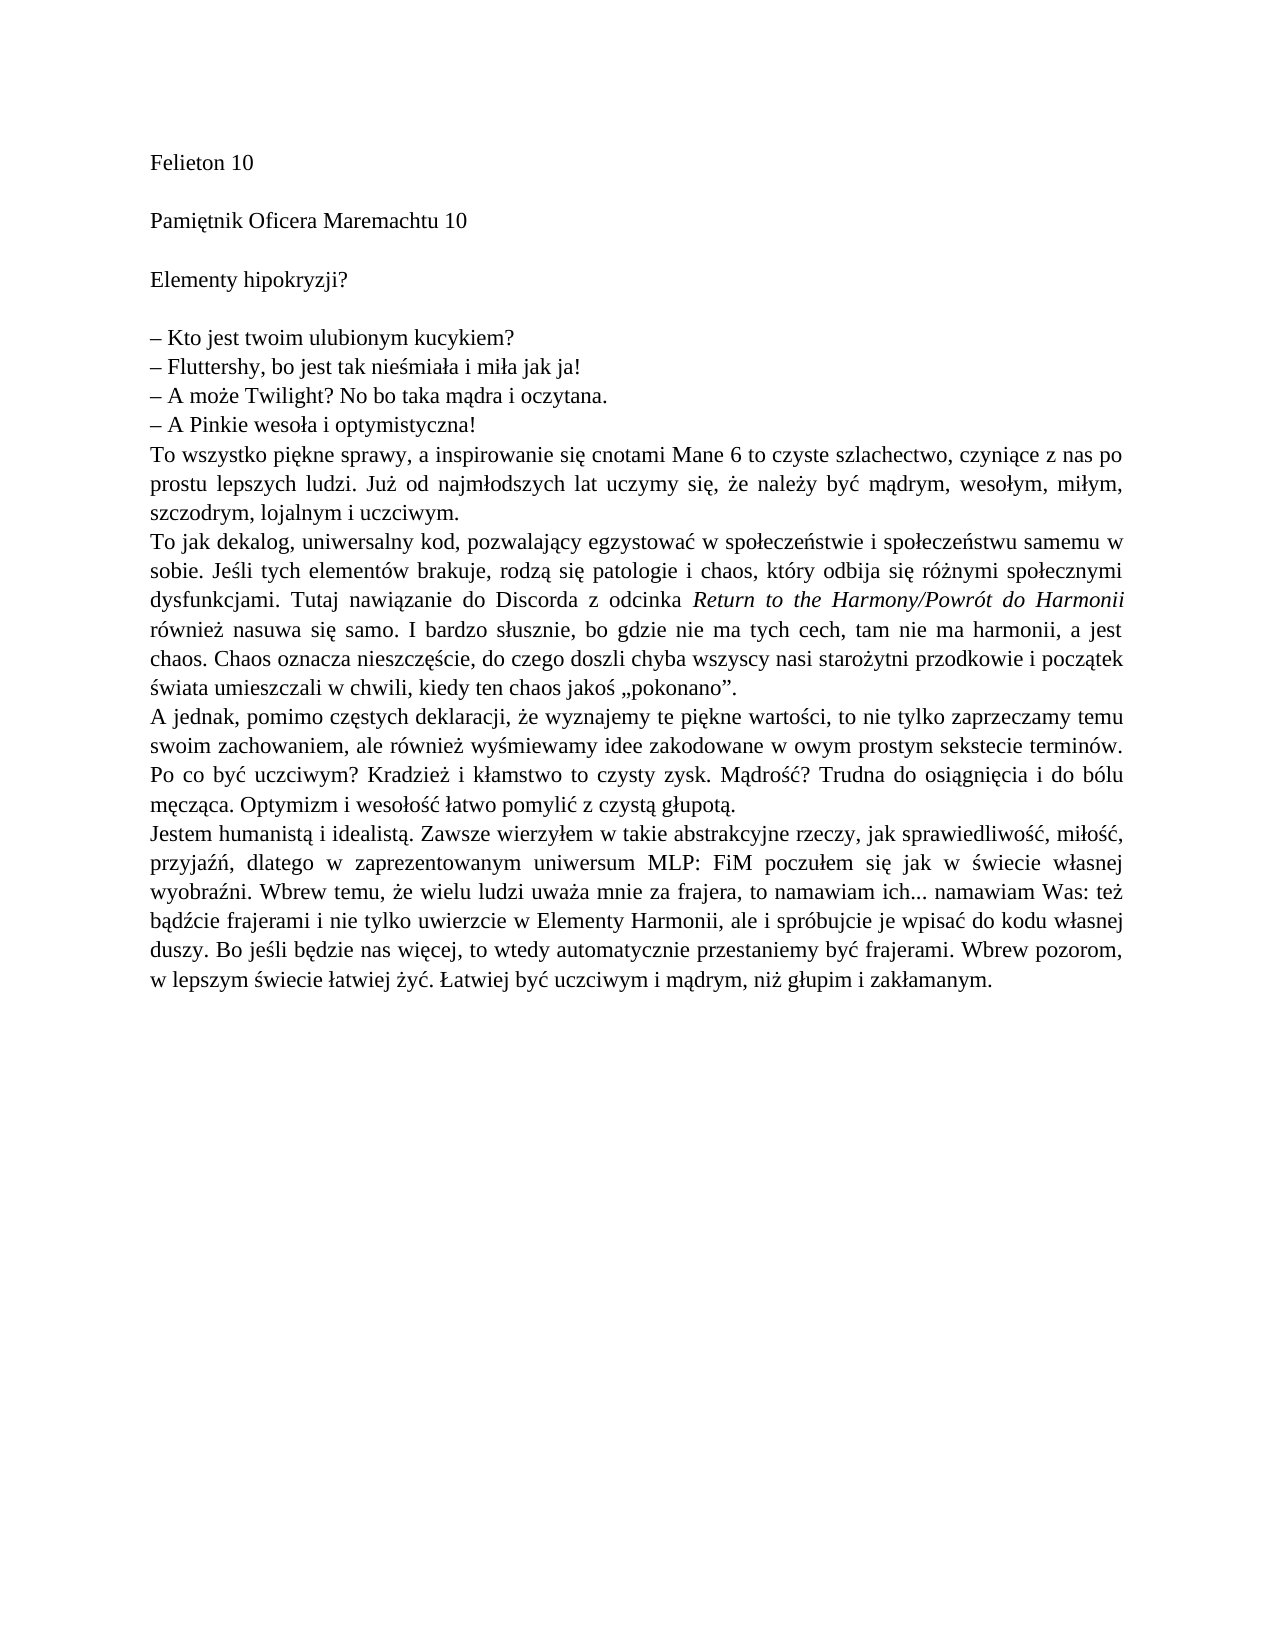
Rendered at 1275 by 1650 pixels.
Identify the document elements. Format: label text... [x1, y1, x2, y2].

text – Kto jest twoim ulubionym kucykiem? [150, 325, 1125, 350]
text Pamiętnik Oficera Maremachtu 10 [150, 208, 1125, 234]
text Elementy hipokryzji? [150, 267, 1125, 292]
text A jednak, pomimo częstych deklaracji, że wyznajemy te piękne wartości, to nie tylko zaprzeczamy temu swoim zachowaniem, ale również wyśmiewamy idee zakodowane w owym prostym sekstecie terminów. Po co być uczciwym? Kradzież i kłamstwo to czysty zysk. Mądrość? Trudna do osiągnięcia i do bólu męcząca. Optymizm i wesołość łatwo pomylić z czystą głupotą. [150, 704, 1125, 817]
text – A może Twilight? No bo taka mądra i oczytana. [150, 383, 1125, 409]
text – Fluttershy, bo jest tak nieśmiała i miła jak ja! [150, 354, 1125, 379]
text – A Pinkie wesoła i optymistyczna! [150, 412, 1125, 438]
text Jestem humanistą i idealistą. Zawsze wierzyłem w takie abstrakcyjne rzeczy, jak sprawiedliwość, miłość, przyjaźń, dlatego w zaprezentowanym uniwersum MLP: FiM poczułem się jak w świecie własnej wyobraźni. Wbrew temu, że wielu ludzi uważa mnie za frajera, to namawiam ich... namawiam Was: też bądźcie frajerami i nie tylko uwierzcie w Elementy Harmonii, ale i spróbujcie je wpisać do kodu własnej duszy. Bo jeśli będzie nas więcej, to wtedy automatycznie przestaniemy być frajerami. Wbrew pozorom, w lepszym świecie łatwiej żyć. Łatwiej być uczciwym i mądrym, niż głupim i zakłamanym. [150, 821, 1125, 992]
text To wszystko piękne sprawy, a inspirowanie się cnotami Mane 6 to czyste szlachectwo, czyniące z nas po prostu lepszych ludzi. Już od najmłodszych lat uczymy się, że należy być mądrym, wesołym, miłym, szczodrym, lojalnym i uczciwym. [150, 442, 1125, 525]
text To jak dekalog, uniwersalny kod, pozwalający egzystować w społeczeństwie i społeczeństwu samemu w sobie. Jeśli tych elementów brakuje, rodzą się patologie i chaos, który odbija się różnymi społecznymi dysfunkcjami. Tutaj nawiązanie do Discorda z odcinka Return to the Harmony/Powrót do Harmonii również nasuwa się samo. I bardzo słusznie, bo gdzie nie ma tych cech, tam nie ma harmonii, a jest chaos. Chaos oznacza nieszczęście, do czego doszli chyba wszyscy nasi starożytni przodkowie i początek świata umieszczali w chwili, kiedy ten chaos jakoś „pokonano”. [150, 529, 1125, 700]
text Felieton 10 [150, 150, 1125, 175]
